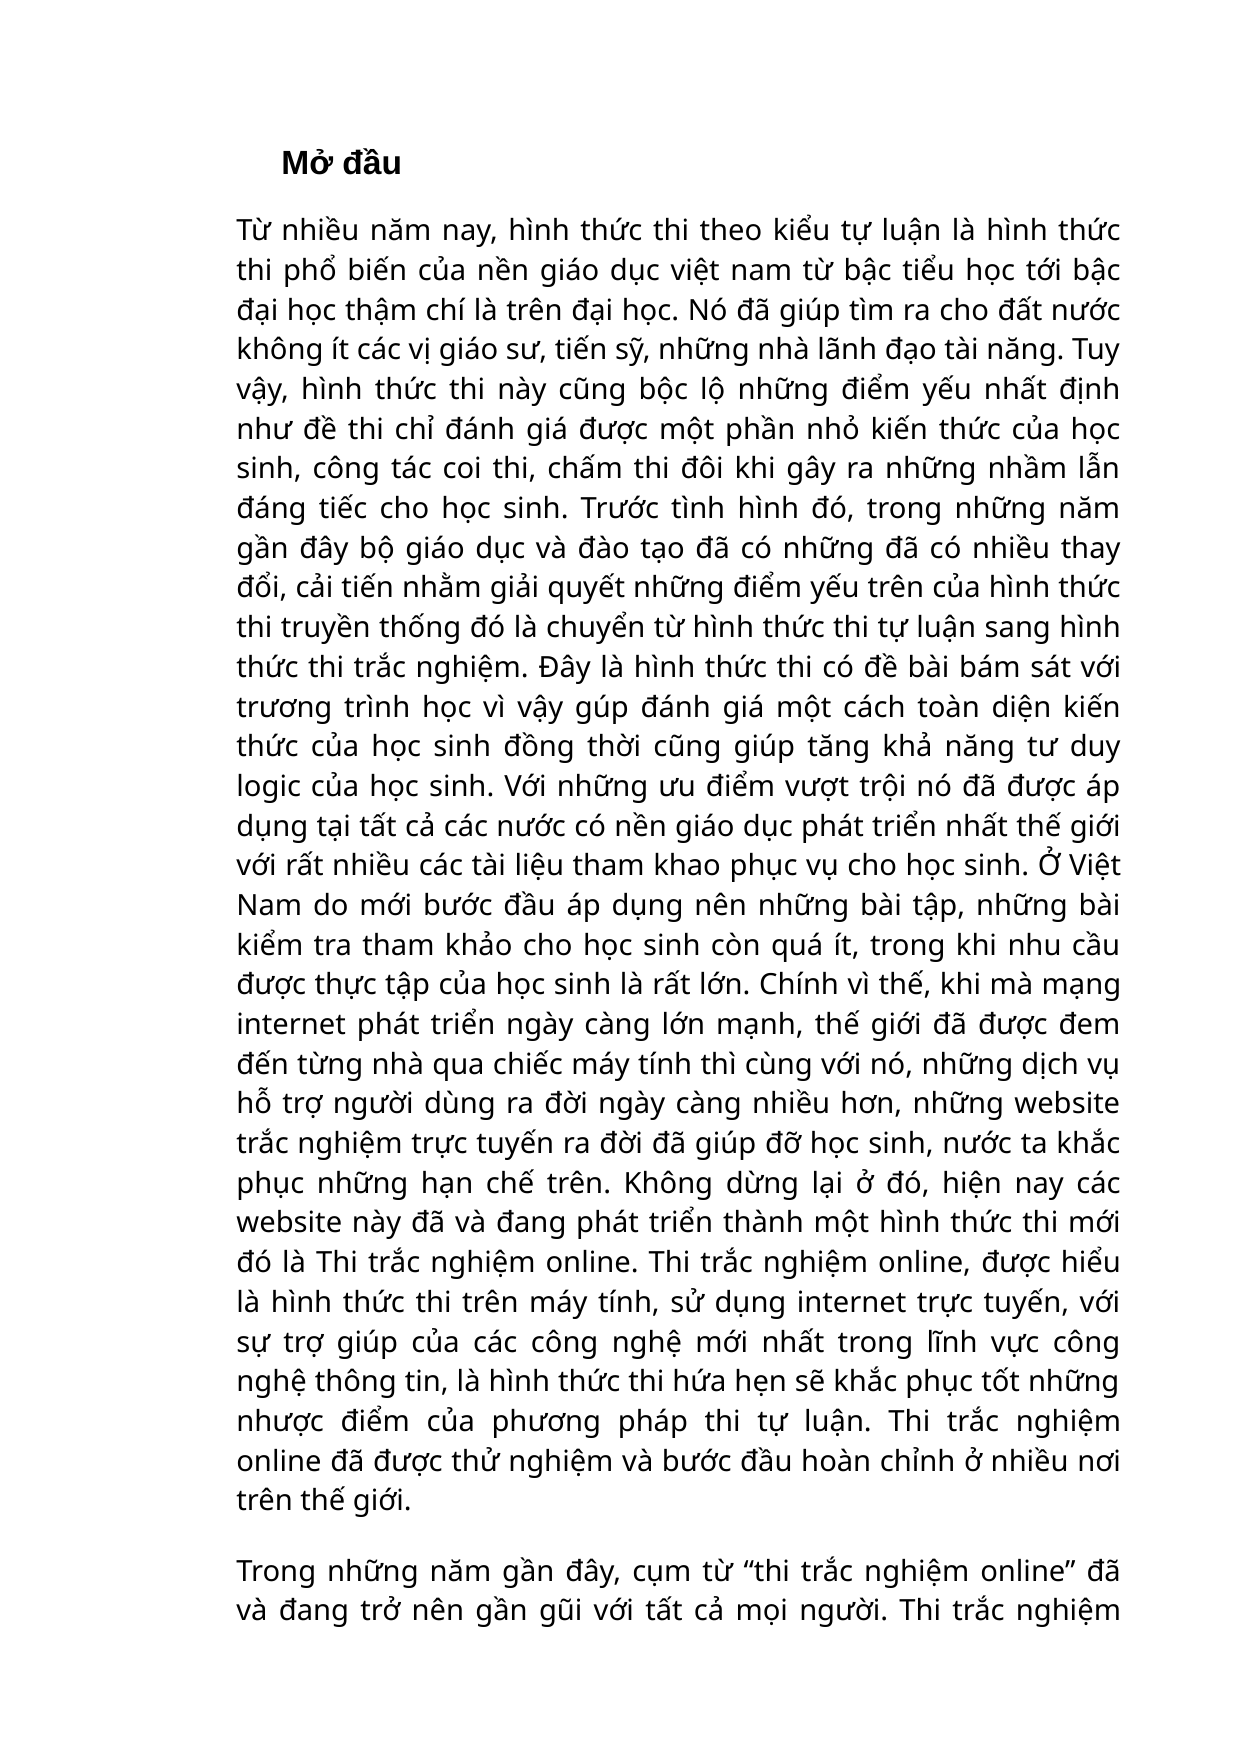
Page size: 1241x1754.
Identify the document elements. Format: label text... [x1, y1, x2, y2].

text Trong những năm gần đây, cụm từ “thi trắc nghiệm online” đã và đang trở nên gần gũi với tất cả mọi người. Thi trắc nghiệm [236, 1550, 1122, 1629]
subtitle Mở đầu [236, 143, 1122, 182]
text Từ nhiều năm nay, hình thức thi theo kiểu tự luận là hình thức thi phổ biến của nền giáo dục việt nam từ bậc tiểu học tới bậc đại học thậm chí là trên đại học. Nó đã giúp tìm ra cho đất nước không ít các vị giáo sư, tiến sỹ, những nhà lãnh đạo tài năng. Tuy vậy, hình thức thi này cũng bộc lộ những điểm yếu nhất định như đề thi chỉ đánh giá được một phần nhỏ kiến thức của học sinh, công tác coi thi, chấm thi đôi khi gây ra những nhầm lẫn đáng tiếc cho học sinh. Trước tình hình đó, trong những năm gần đây bộ giáo dục và đào tạo đã có những đã có nhiều thay đổi, cải tiến nhằm giải quyết những điểm yếu trên của hình thức thi truyền thống đó là chuyển từ hình thức thi tự luận sang hình thức thi trắc nghiệm. Đây là hình thức thi có đề bài bám sát với trương trình học vì vậy gúp đánh giá một cách toàn diện kiến thức của học sinh đồng thời cũng giúp tăng khả năng tư duy logic của học sinh. Với những ưu điểm vượt trội nó đã được áp dụng tại tất cả các nước có nền giáo dục phát triển nhất thế giới với rất nhiều các tài liệu tham khao phục vụ cho học sinh. Ở Việt Nam do mới bước đầu áp dụng nên những bài tập, những bài kiểm tra tham khảo cho học sinh còn quá ít, trong khi nhu cầu được thực tập của học sinh là rất lớn. Chính vì thế, khi mà mạng internet phát triển ngày càng lớn mạnh, thế giới đã được đem đến từng nhà qua chiếc máy tính thì cùng với nó, những dịch vụ hỗ trợ người dùng ra đời ngày càng nhiều hơn, những website trắc nghiệm trực tuyến ra đời đã giúp đỡ học sinh, nước ta khắc phục những hạn chế trên. Không dừng lại ở đó, hiện nay các website này đã và đang phát triển thành một hình thức thi mới đó là Thi trắc nghiệm online. Thi trắc nghiệm online, được hiểu là hình thức thi trên máy tính, sử dụng internet trực tuyến, với sự trợ giúp của các công nghệ mới nhất trong lĩnh vực công nghệ thông tin, là hình thức thi hứa hẹn sẽ khắc phục tốt những nhược điểm của phương pháp thi tự luận. Thi trắc nghiệm online đã được thử nghiệm và bước đầu hoàn chỉnh ở nhiều nơi trên thế giới. [236, 209, 1122, 1519]
